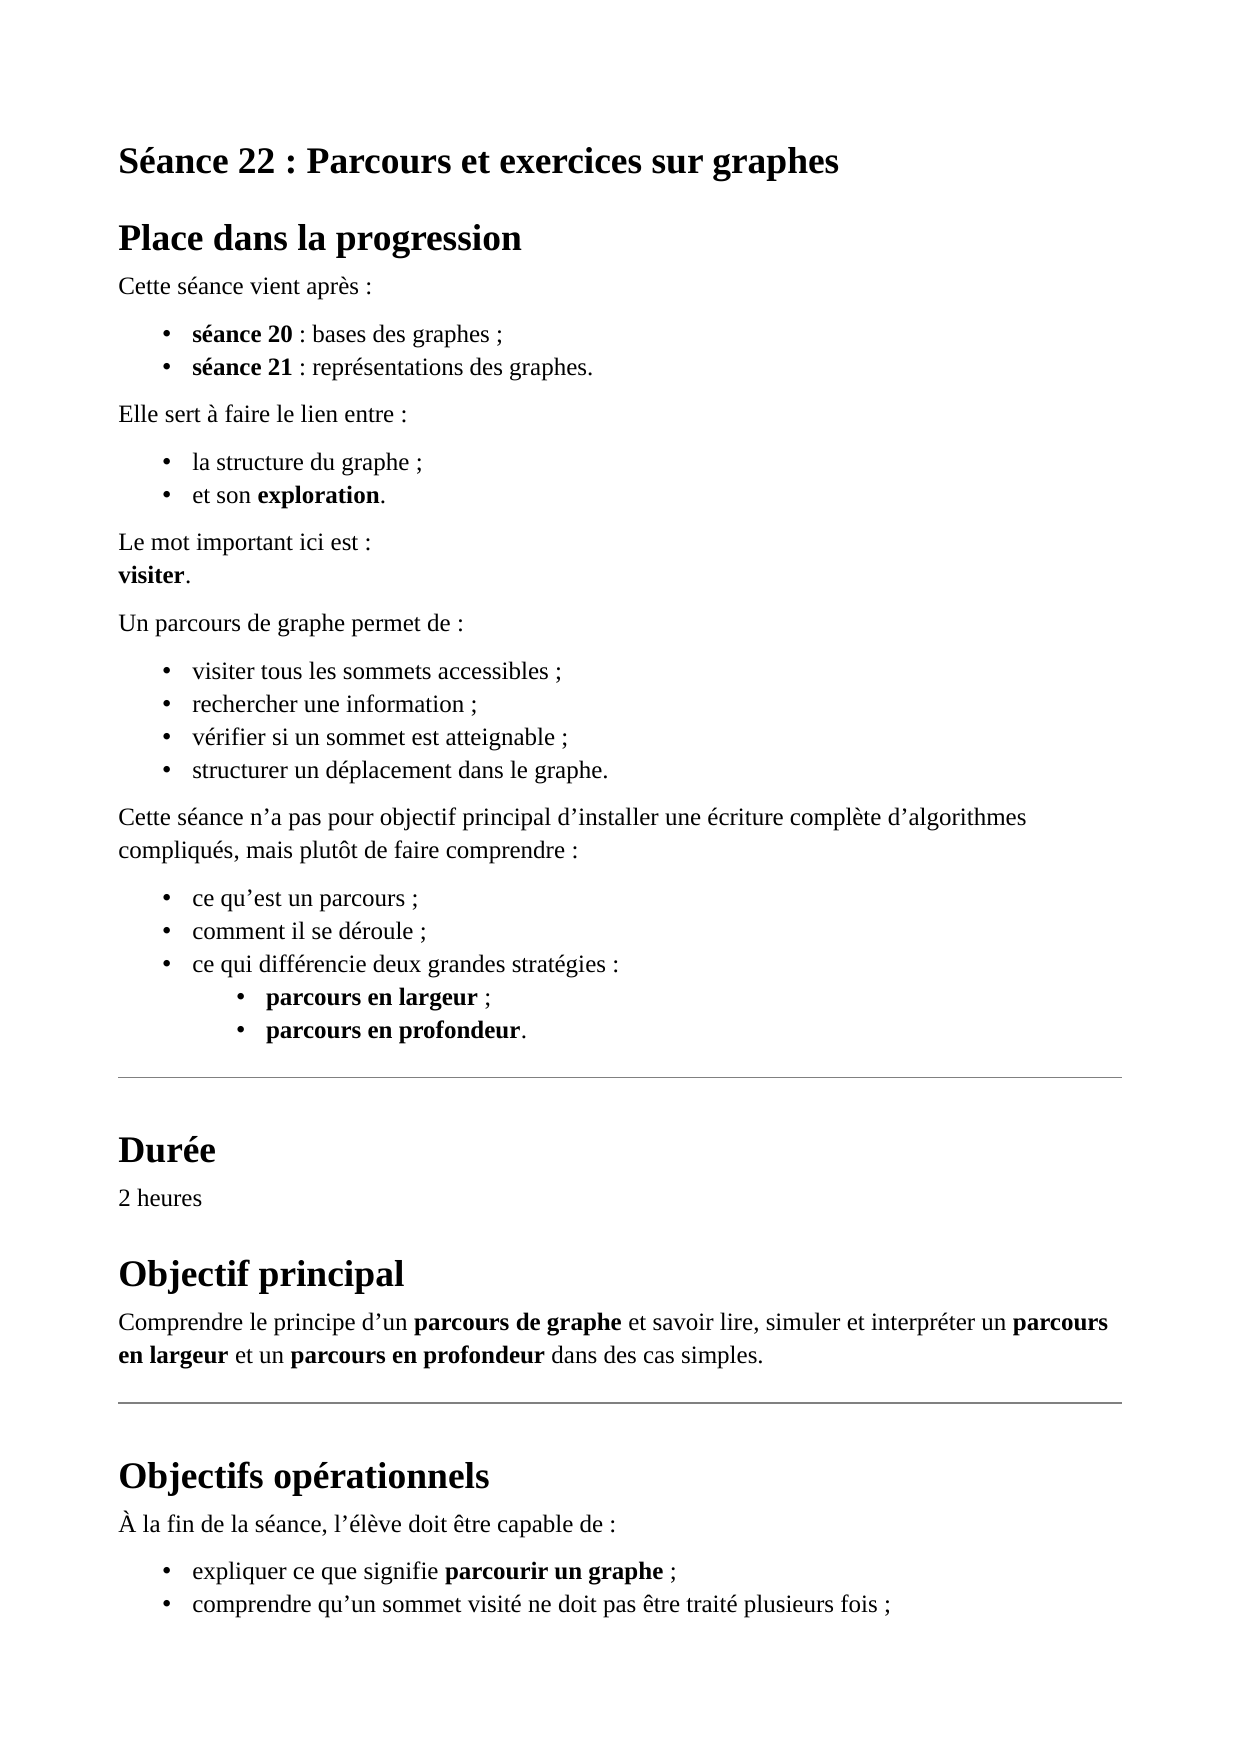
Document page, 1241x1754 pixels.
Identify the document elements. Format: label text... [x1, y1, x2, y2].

subtitle Objectif principal [118, 1252, 1122, 1295]
list comment il se déroule ; [162, 916, 1122, 945]
list parcours en largeur ; [236, 982, 1122, 1011]
list vérifier si un sommet est atteignable ; [162, 722, 1122, 751]
list et son exploration. [162, 480, 1122, 509]
list ce qu’est un parcours ; [162, 883, 1122, 912]
text Comprendre le principe d’un parcours de graphe et savoir lire, simuler et interpréter un parcours en largeur et un parcours en profondeur dans des cas simples. [118, 1307, 1122, 1369]
text À la fin de la séance, l’élève doit être capable de : [118, 1509, 1122, 1538]
list visiter tous les sommets accessibles ; [162, 656, 1122, 684]
list expliquer ce que signifie parcourir un graphe ; [162, 1556, 1122, 1585]
text Cette séance vient après : [118, 271, 1122, 300]
list rechercher une information ; [162, 689, 1122, 717]
subtitle Séance 22 : Parcours et exercices sur graphes [118, 139, 1122, 182]
text Un parcours de graphe permet de : [118, 608, 1122, 637]
list comprendre qu’un sommet visité ne doit pas être traité plusieurs fois ; [162, 1589, 1122, 1618]
list structurer un déplacement dans le graphe. [162, 755, 1122, 783]
text Cette séance n’a pas pour objectif principal d’installer une écriture complète d’algorithmes compliqués, mais plutôt de faire comprendre : [118, 802, 1122, 864]
list séance 21 : représentations des graphes. [162, 352, 1122, 380]
subtitle Objectifs opérationnels [118, 1453, 1122, 1496]
text Elle sert à faire le lien entre : [118, 399, 1122, 428]
list la structure du graphe ; [162, 447, 1122, 476]
subtitle Durée [118, 1128, 1122, 1171]
list parcours en profondeur. [236, 1015, 1122, 1044]
subtitle Place dans la progression [118, 215, 1122, 258]
text 2 heures [118, 1183, 1122, 1212]
text Le mot important ici est : visiter. [118, 527, 1122, 589]
list ce qui différencie deux grandes stratégies : [162, 949, 1122, 978]
list séance 20 : bases des graphes ; [162, 319, 1122, 347]
